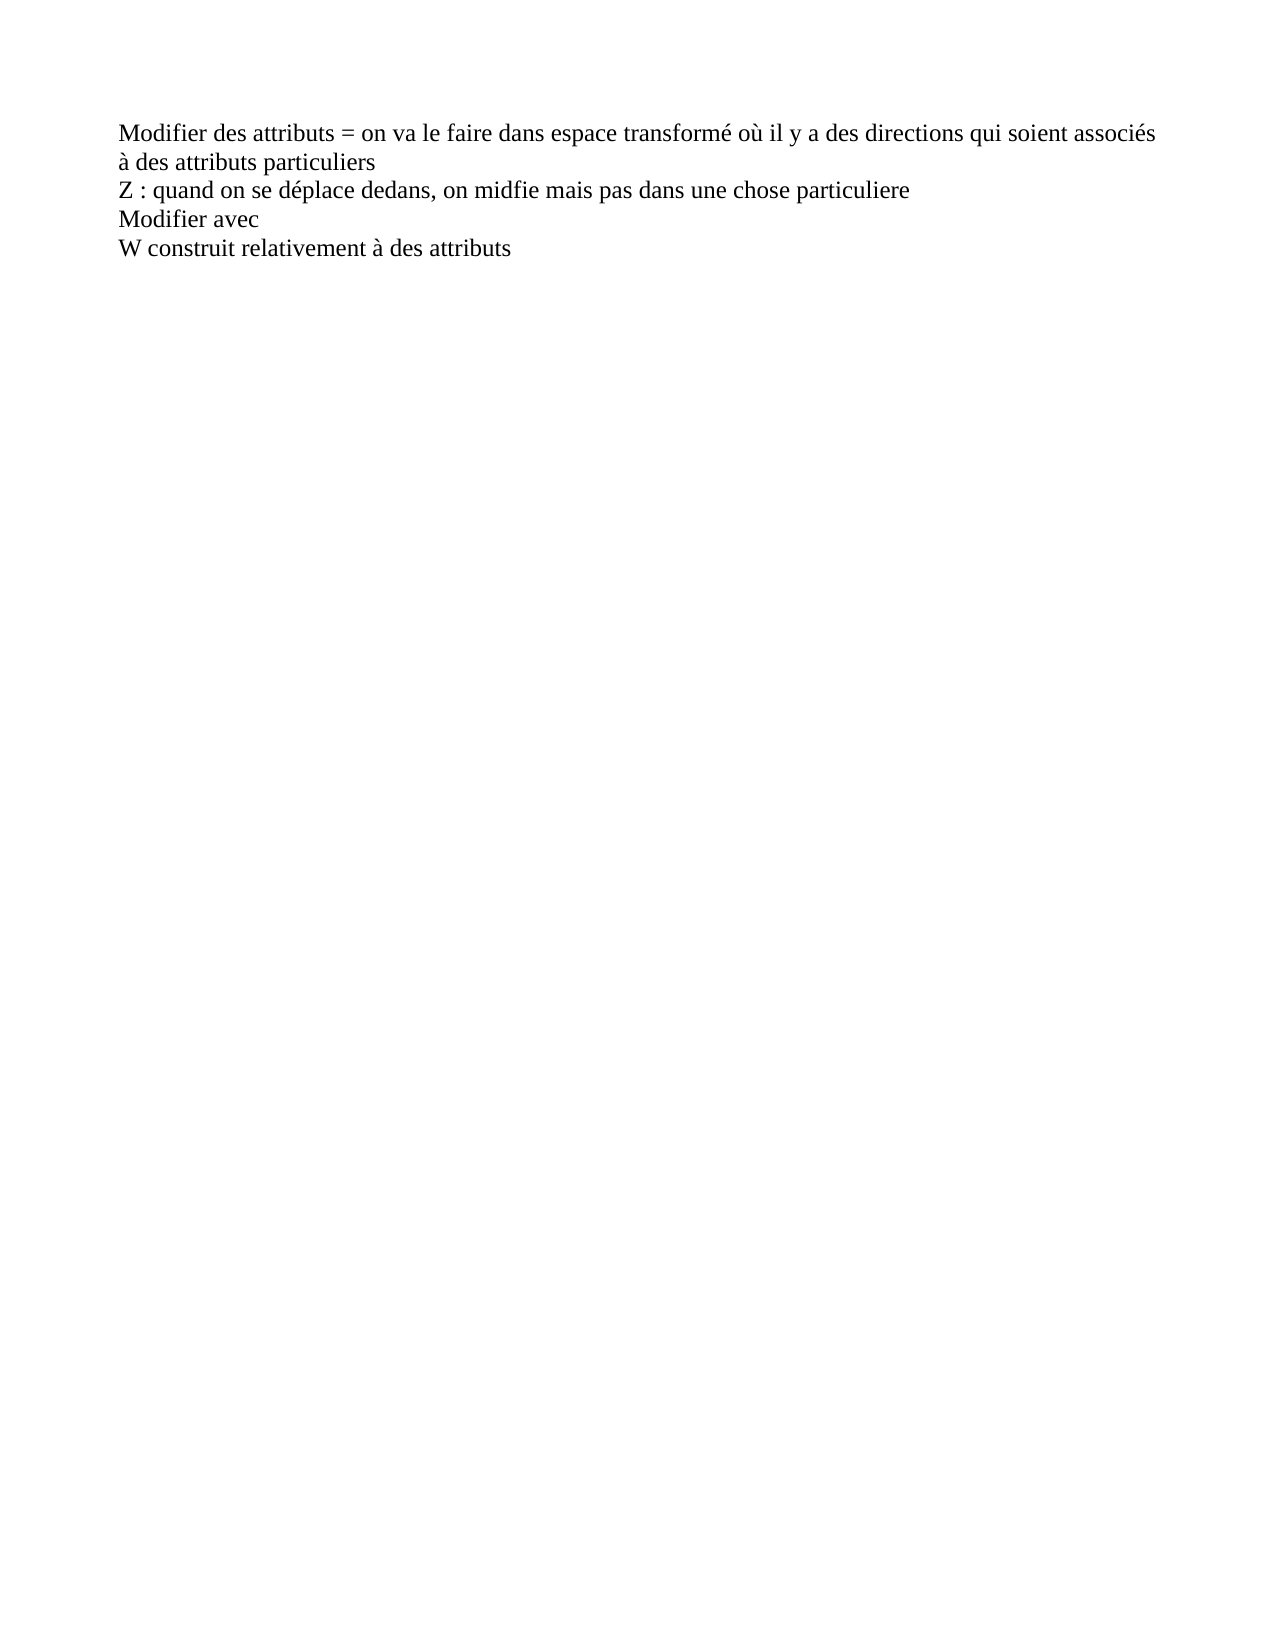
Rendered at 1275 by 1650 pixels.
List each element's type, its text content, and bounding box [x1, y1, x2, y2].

text Z : quand on se déplace dedans, on midfie mais pas dans une chose particuliere [118, 176, 1157, 204]
text W construit relativement à des attributs [118, 233, 1157, 262]
text Modifier avec [118, 204, 1157, 233]
text Modifier des attributs = on va le faire dans espace transformé où il y a des directions qui soient associés à des attributs particuliers [118, 118, 1157, 176]
